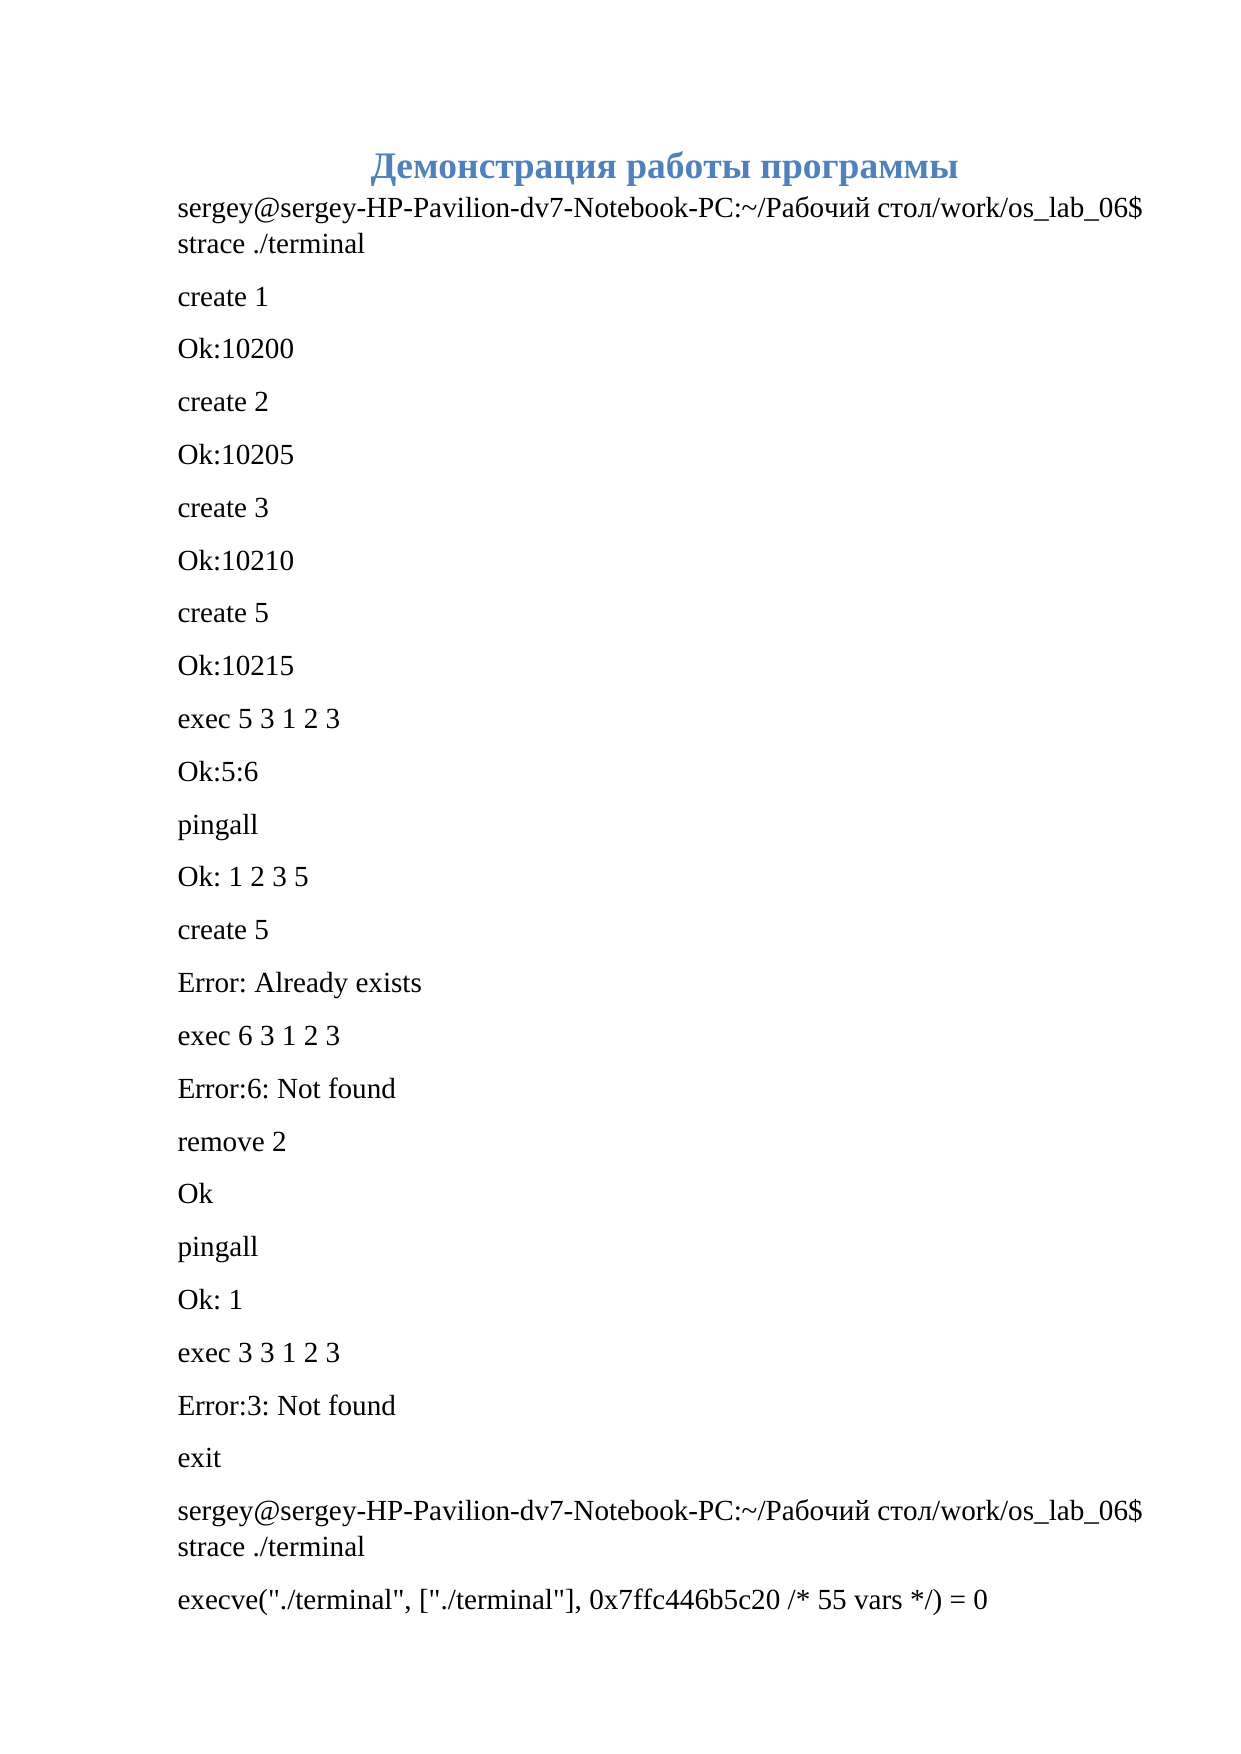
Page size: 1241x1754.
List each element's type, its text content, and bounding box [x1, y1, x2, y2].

text create 1 [177, 279, 1152, 312]
text create 5 [177, 596, 1152, 629]
text Error:3: Not found [177, 1388, 1152, 1421]
text exit [177, 1441, 1152, 1474]
text Ok: 1 [177, 1282, 1152, 1316]
text create 3 [177, 490, 1152, 523]
text Ok:10205 [177, 437, 1152, 471]
text sergey@sergey-HP-Pavilion-dv7-Notebook-PC:~/Рабочий стол/work/os_lab_06$ strace ./terminal [177, 1493, 1152, 1563]
text exec 6 3 1 2 3 [177, 1018, 1152, 1052]
text Ok:10200 [177, 331, 1152, 365]
text pingall [177, 807, 1152, 840]
text Ok:10215 [177, 648, 1152, 682]
text Error:6: Not found [177, 1071, 1152, 1104]
text Ok:10210 [177, 543, 1152, 576]
text Ok [177, 1176, 1152, 1210]
text execve("./terminal", ["./terminal"], 0x7ffc446b5c20 /* 55 vars */) = 0 [177, 1582, 1152, 1616]
text remove 2 [177, 1124, 1152, 1157]
text exec 5 3 1 2 3 [177, 701, 1152, 735]
text Ok: 1 2 3 5 [177, 859, 1152, 893]
text sergey@sergey-HP-Pavilion-dv7-Notebook-PC:~/Рабочий стол/work/os_lab_06$ strace ./terminal [177, 190, 1152, 259]
subtitle Демонстрация работы программы [177, 143, 1152, 186]
text create 2 [177, 384, 1152, 418]
text pingall [177, 1229, 1152, 1263]
text Ok:5:6 [177, 754, 1152, 787]
text exec 3 3 1 2 3 [177, 1335, 1152, 1368]
text Error: Already exists [177, 965, 1152, 999]
text create 5 [177, 912, 1152, 946]
